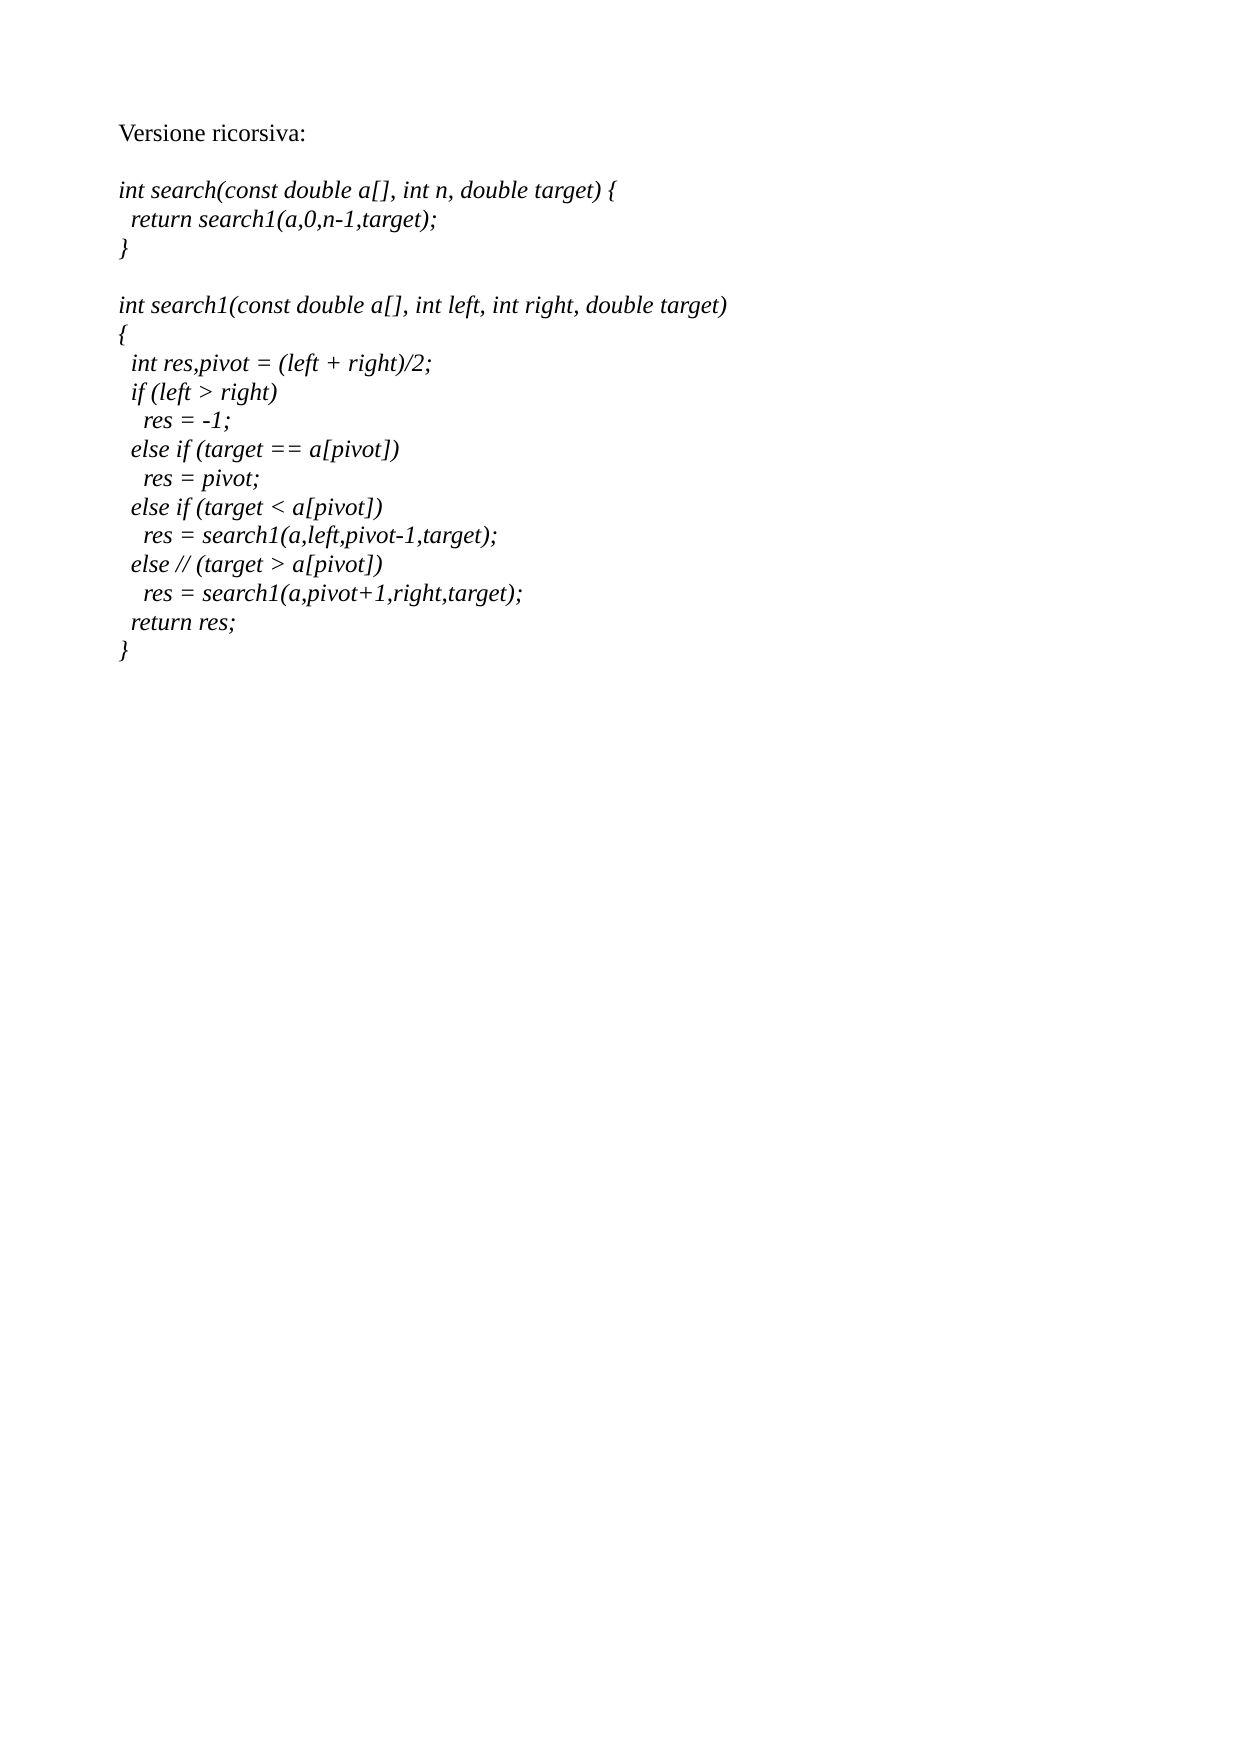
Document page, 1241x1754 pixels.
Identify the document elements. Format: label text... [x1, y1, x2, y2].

text else // (target > a[pivot]) [118, 549, 1122, 578]
text else if (target == a[pivot]) [118, 434, 1122, 463]
text if (left > right) [118, 377, 1122, 406]
text res = pivot; [118, 463, 1122, 492]
text } [118, 233, 1122, 262]
text else if (target < a[pivot]) [118, 492, 1122, 521]
text res = search1(a,left,pivot-1,target); [118, 521, 1122, 549]
text } [118, 636, 1122, 664]
text Versione ricorsiva: [118, 118, 1122, 147]
text { [118, 319, 1122, 348]
text int search1(const double a[], int left, int right, double target) [118, 291, 1122, 319]
text int search(const double a[], int n, double target) { [118, 176, 1122, 204]
text return res; [118, 607, 1122, 636]
text res = -1; [118, 406, 1122, 434]
text res = search1(a,pivot+1,right,target); [118, 578, 1122, 607]
text return search1(a,0,n-1,target); [118, 204, 1122, 233]
text int res,pivot = (left + right)/2; [118, 348, 1122, 377]
